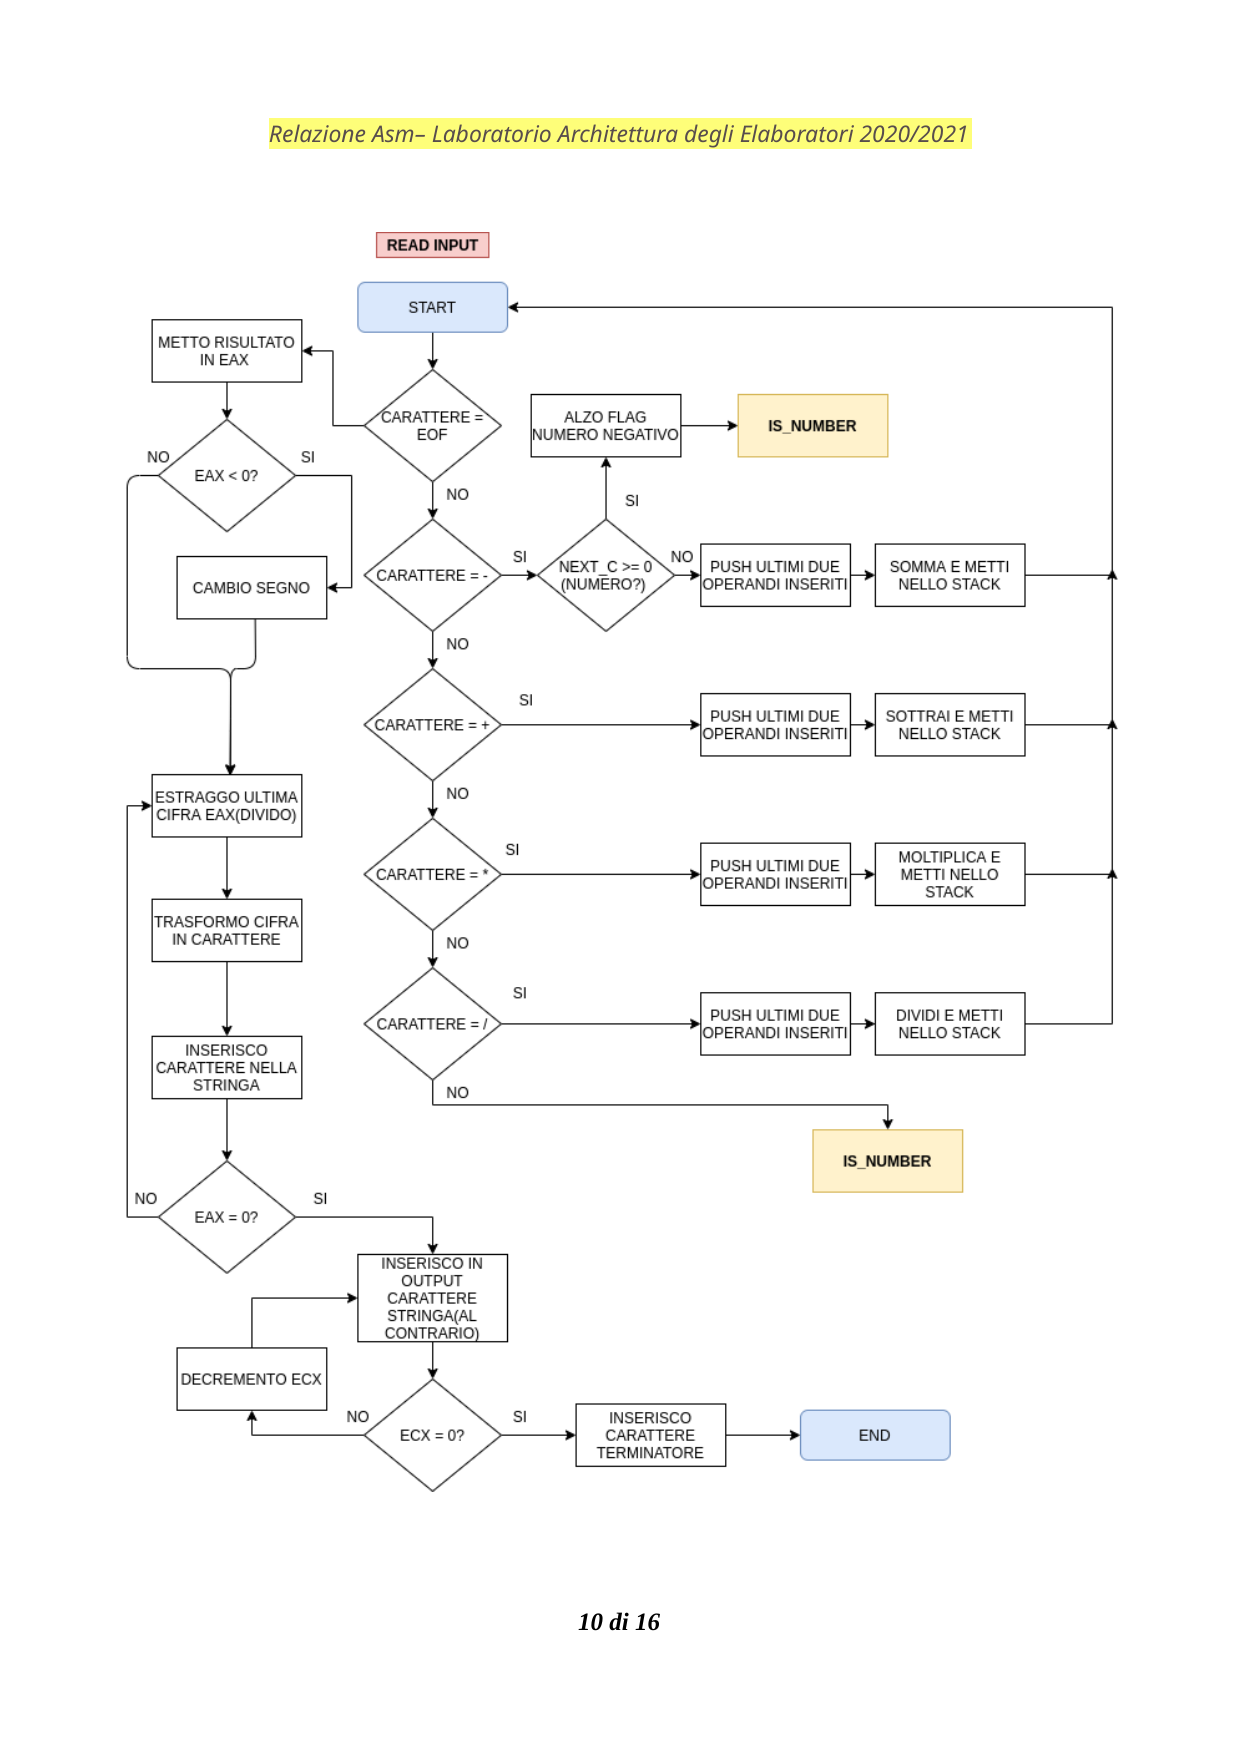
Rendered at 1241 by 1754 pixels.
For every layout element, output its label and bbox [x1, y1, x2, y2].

picture [118, 232, 1123, 1492]
